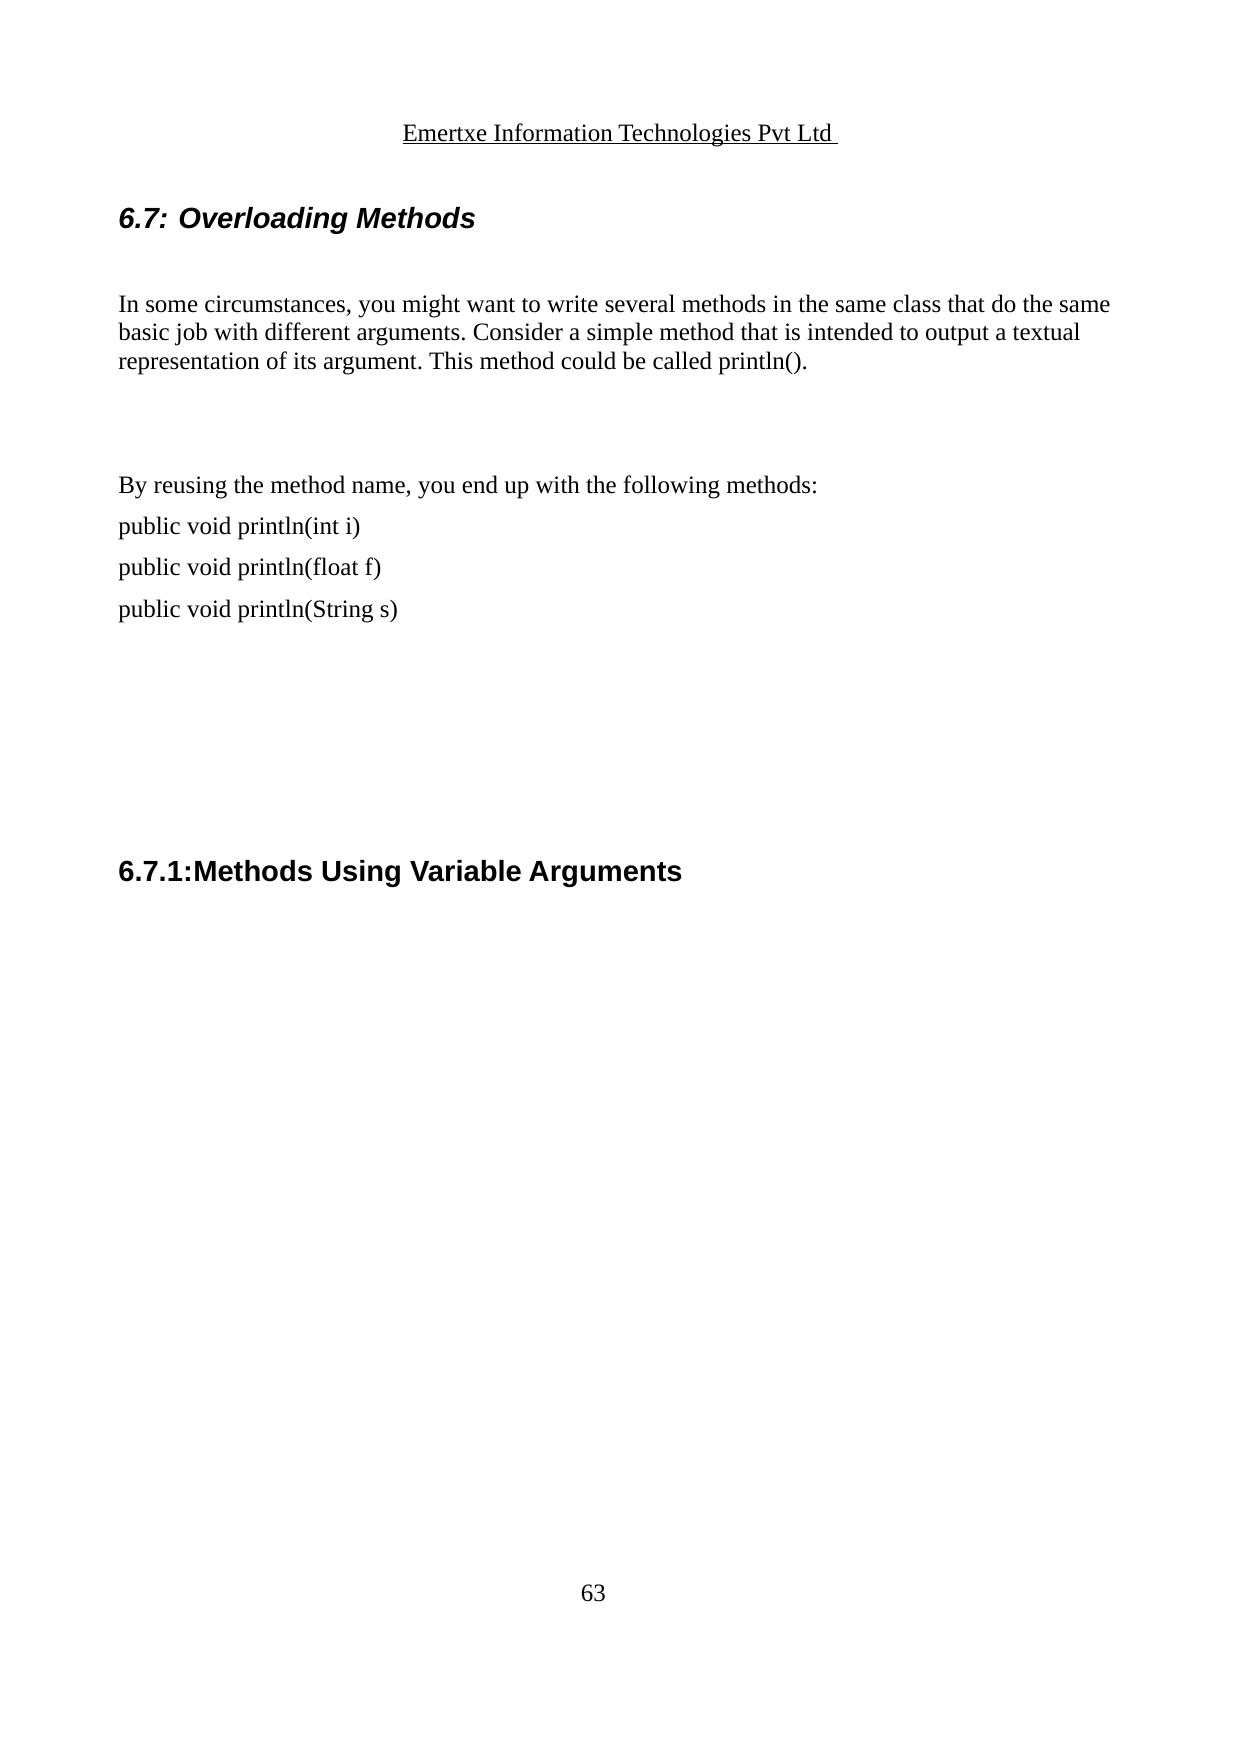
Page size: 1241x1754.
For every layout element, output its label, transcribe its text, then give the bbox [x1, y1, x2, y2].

text By reusing the method name, you end up with the following methods: [118, 470, 1122, 499]
text public void println(String s) [118, 594, 1122, 622]
text In some circumstances, you might want to write several methods in the same class that do the same basic job with different arguments. Consider a simple method that is intended to output a textual representation of its argument. This method could be called println(). [118, 289, 1122, 375]
text public void println(int i) [118, 511, 1122, 540]
subtitle Methods Using Variable Arguments [118, 854, 1122, 887]
subtitle Overloading Methods [118, 201, 1122, 235]
text public void println(float f) [118, 552, 1122, 581]
